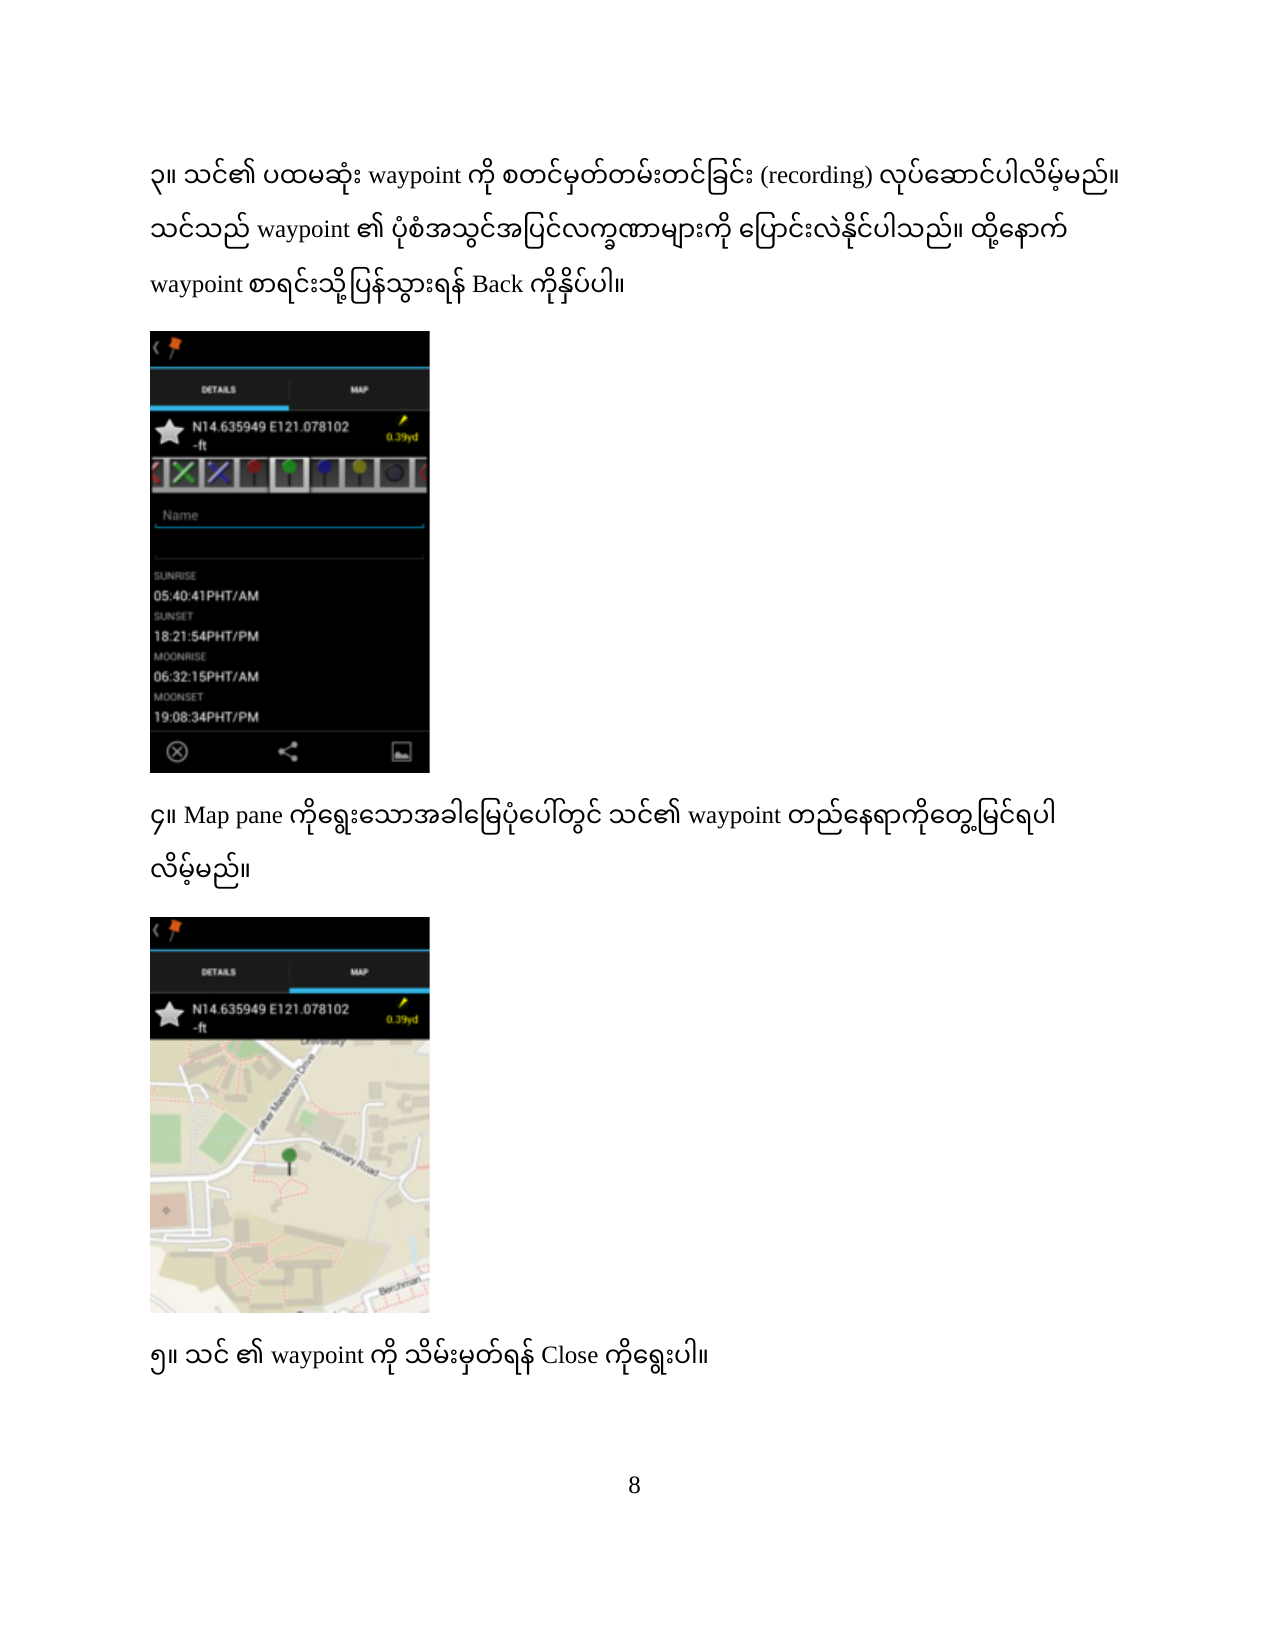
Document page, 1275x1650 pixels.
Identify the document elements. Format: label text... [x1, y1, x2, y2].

text ၄။ Map pane ကိုရွေးသောအခါမြေပုံပေါ်တွင် သင်၏ waypoint တည်နေရာကိုတွေ့မြင်ရပါလိမ့်မည်။ [150, 790, 1125, 899]
text ၃။ သင်၏ ပထမဆုံး waypoint ကို စတင်မှတ်တမ်းတင်ခြင်း (recording) လုပ်ဆောင်ပါလိမ့်မည်။ သင်သည် waypoint ၏ ပုံစံအသွင်အပြင်လက္ခဏာများကို ပြောင်းလဲနိုင်ပါသည်။ ထို့နောက် waypointစာရင်းသို့ပြန်သွားရန် Back ကိုနှိပ်ပါ။ [150, 150, 1125, 314]
picture [150, 331, 430, 773]
text ၅။ သင် ၏ waypoint ကို သိမ်းမှတ်ရန် Close ကိုရွေးပါ။ [150, 1331, 1125, 1385]
picture [150, 917, 430, 1313]
